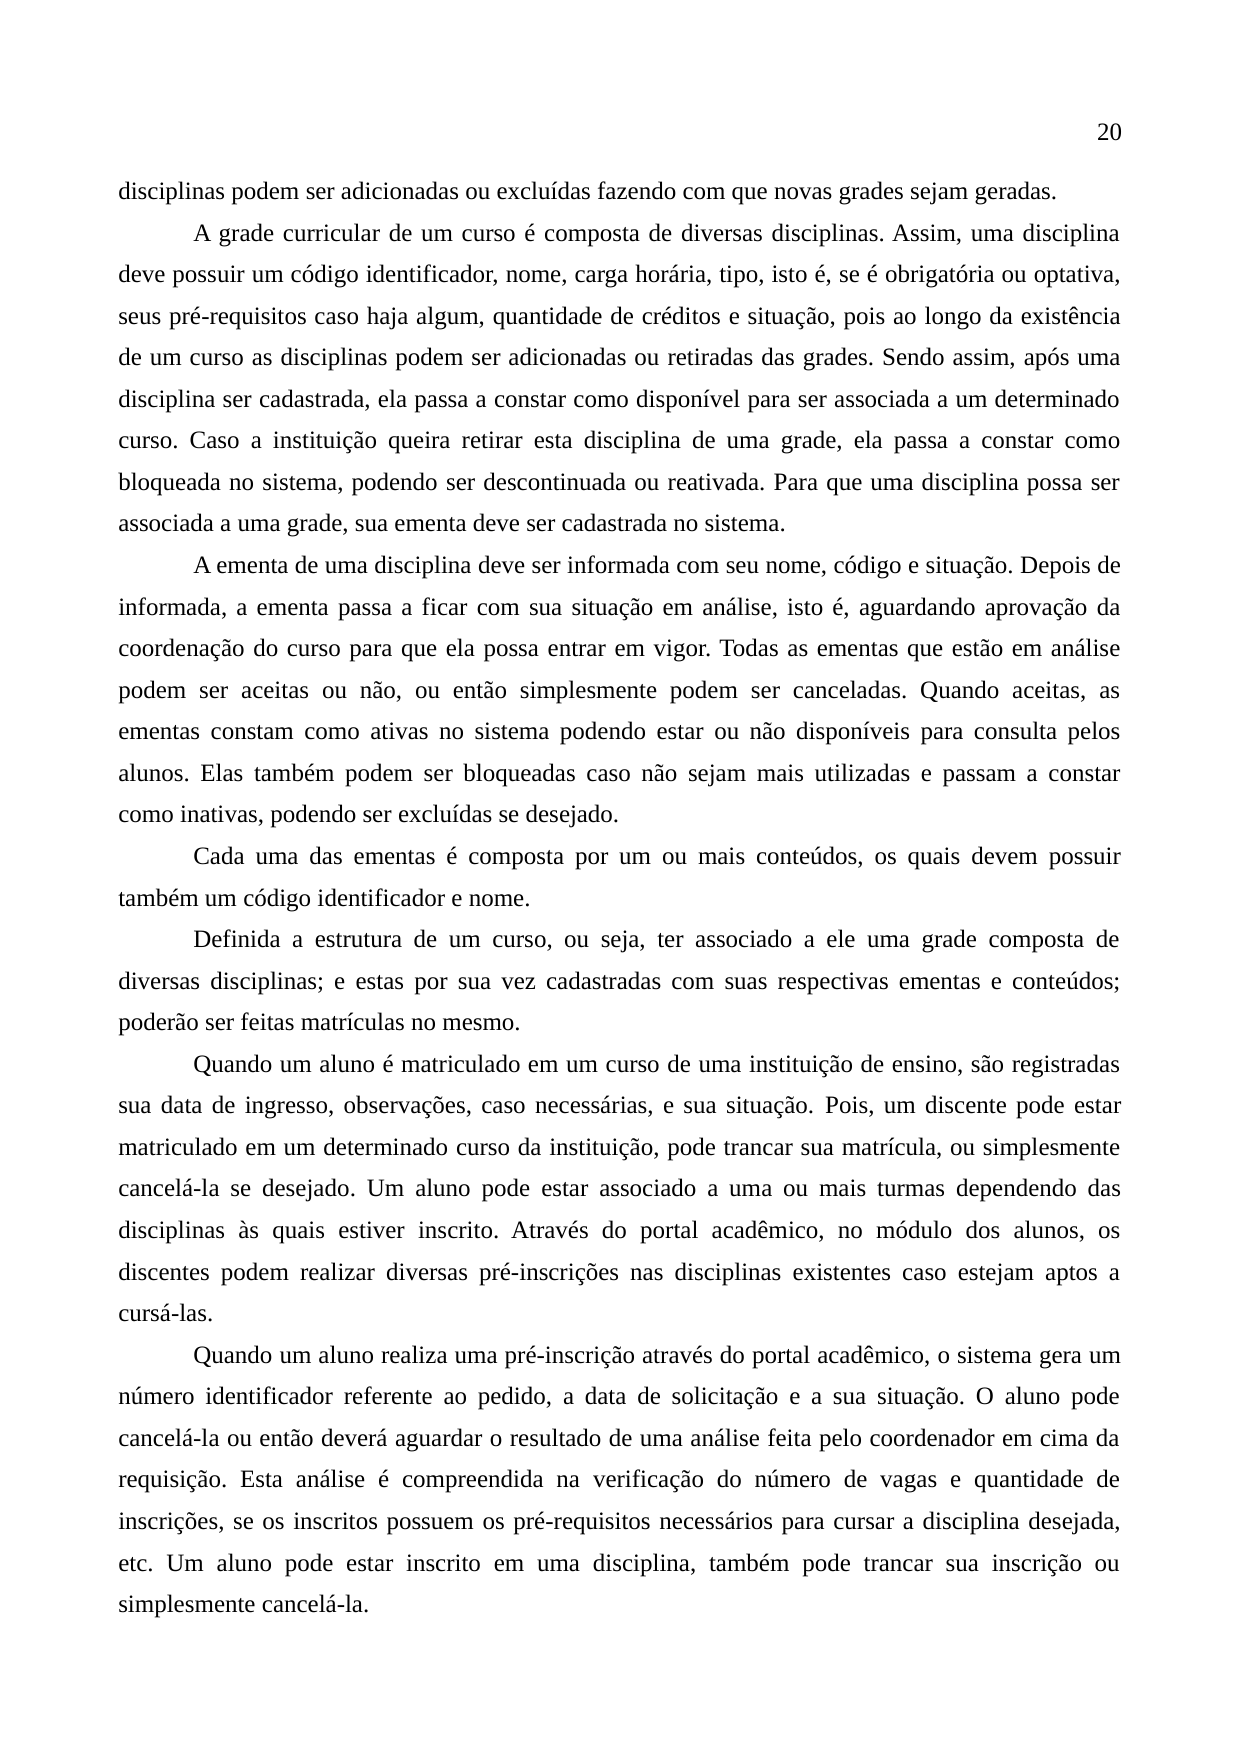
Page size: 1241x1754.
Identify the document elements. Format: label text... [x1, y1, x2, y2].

text A ementa de uma disciplina deve ser informada com seu nome, código e situação. Depois de informada, a ementa passa a ficar com sua situação em análise, isto é, aguardando aprovação da coordenação do curso para que ela possa entrar em vigor. Todas as ementas que estão em análise podem ser aceitas ou não, ou então simplesmente podem ser canceladas. Quando aceitas, as ementas constam como ativas no sistema podendo estar ou não disponíveis para consulta pelos alunos. Elas também podem ser bloqueadas caso não sejam mais utilizadas e passam a constar como inativas, podendo ser excluídas se desejado. [118, 551, 1122, 828]
text disciplinas podem ser adicionadas ou excluídas fazendo com que novas grades sejam geradas. [118, 177, 1122, 205]
text Quando um aluno realiza uma pré-inscrição através do portal acadêmico, o sistema gera um número identificador referente ao pedido, a data de solicitação e a sua situação. O aluno pode cancelá-la ou então deverá aguardar o resultado de uma análise feita pelo coordenador em cima da requisição. Esta análise é compreendida na verificação do número de vagas e quantidade de inscrições, se os inscritos possuem os pré-requisitos necessários para cursar a disciplina desejada, etc. Um aluno pode estar inscrito em uma disciplina, também pode trancar sua inscrição ou simplesmente cancelá-la. [118, 1341, 1122, 1618]
text Quando um aluno é matriculado em um curso de uma instituição de ensino, são registradas sua data de ingresso, observações, caso necessárias, e sua situação. Pois, um discente pode estar matriculado em um determinado curso da instituição, pode trancar sua matrícula, ou simplesmente cancelá-la se desejado. Um aluno pode estar associado a uma ou mais turmas dependendo das disciplinas às quais estiver inscrito. Através do portal acadêmico, no módulo dos alunos, os discentes podem realizar diversas pré-inscrições nas disciplinas existentes caso estejam aptos a cursá-las. [118, 1050, 1122, 1327]
text Definida a estrutura de um curso, ou seja, ter associado a ele uma grade composta de diversas disciplinas; e estas por sua vez cadastradas com suas respectivas ementas e conteúdos; poderão ser feitas matrículas no mesmo. [118, 925, 1122, 1036]
text Cada uma das ementas é composta por um ou mais conteúdos, os quais devem possuir também um código identificador e nome. [118, 842, 1122, 911]
text A grade curricular de um curso é composta de diversas disciplinas. Assim, uma disciplina deve possuir um código identificador, nome, carga horária, tipo, isto é, se é obrigatória ou optativa, seus pré-requisitos caso haja algum, quantidade de créditos e situação, pois ao longo da existência de um curso as disciplinas podem ser adicionadas ou retiradas das grades. Sendo assim, após uma disciplina ser cadastrada, ela passa a constar como disponível para ser associada a um determinado curso. Caso a instituição queira retirar esta disciplina de uma grade, ela passa a constar como bloqueada no sistema, podendo ser descontinuada ou reativada. Para que uma disciplina possa ser associada a uma grade, sua ementa deve ser cadastrada no sistema. [118, 219, 1122, 537]
